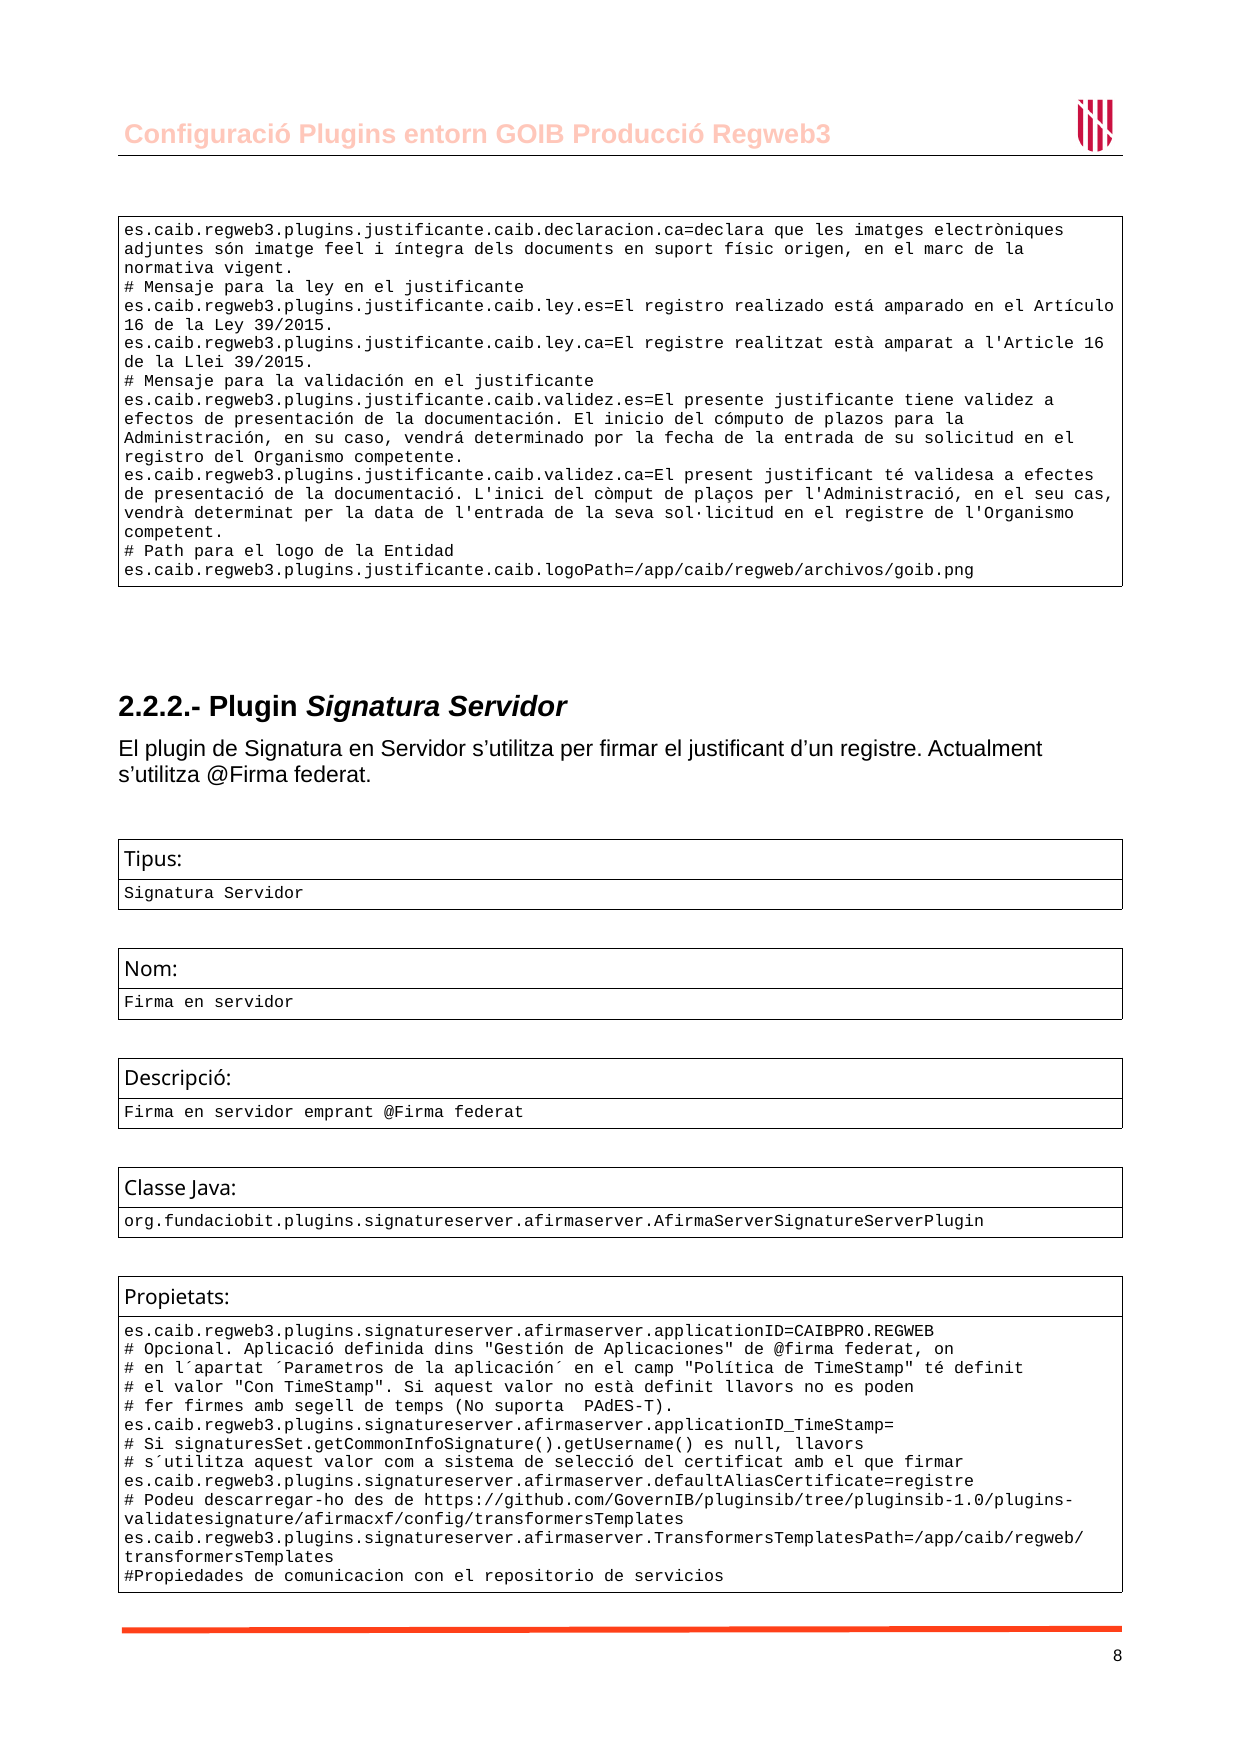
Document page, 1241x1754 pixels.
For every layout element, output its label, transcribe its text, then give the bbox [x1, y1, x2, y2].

subtitle Plugin Signatura Servidor [118, 689, 1122, 722]
table_cell es.caib.regweb3.plugins.justificante.caib.declaracion.ca=declara que les imatges electròniques adjuntes són imatge feel i íntegra dels documents en suport físic origen, en el marc de la normativa vigent. # Mensaje para la ley en el justificante es.caib.regweb3.plugins.justificante.caib.ley.es=El registro realizado está amparado en el Artículo 16 de la Ley 39/2015. es.caib.regweb3.plugins.justificante.caib.ley.ca=El registre realitzat està amparat a l'Article 16 de la Llei 39/2015. # Mensaje para la validación en el justificante es.caib.regweb3.plugins.justificante.caib.validez.es=El presente justificante tiene validez a efectos de presentación de la documentación. El inicio del cómputo de plazos para la Administración, en su caso, vendrá determinado por la fecha de la entrada de su solicitud en el registro del Organismo competente. es.caib.regweb3.plugins.justificante.caib.validez.ca=El present justificant té validesa a efectes de presentació de la documentació. L'inici del còmput de plaços per l'Administració, en el seu cas, vendrà determinat per la data de l'entrada de la seva sol·licitud en el registre de l'Organismo competent. # Path para el logo de la Entidad es.caib.regweb3.plugins.justificante.caib.logoPath=/app/caib/regweb/archivos/goib.png [119, 217, 1122, 586]
table_cell org.fundaciobit.plugins.signatureserver.afirmaserver.AfirmaServerSignatureServerPlugin [119, 1208, 1122, 1237]
table_header Tipus: [119, 840, 1122, 879]
table_cell Signatura Servidor [119, 880, 1122, 909]
table_cell Firma en servidor emprant @Firma federat [119, 1099, 1122, 1128]
table_cell Firma en servidor [119, 989, 1122, 1018]
table_header Descripció: [119, 1059, 1122, 1097]
text El plugin de Signatura en Servidor s’utilitza per firmar el justificant d’un registre. Actualment s’utilitza @Firma federat. [118, 735, 1122, 787]
table_header Nom: [119, 949, 1122, 988]
table_header Propietats: [119, 1277, 1122, 1316]
picture [1075, 97, 1115, 153]
table_cell es.caib.regweb3.plugins.signatureserver.afirmaserver.applicationID=CAIBPRO.REGWEB # Opcional. Aplicació definida dins "Gestión de Aplicaciones" de @firma federat, on # en l´apartat ´Parametros de la aplicación´ en el camp "Política de TimeStamp" té definit # el valor "Con TimeStamp". Si aquest valor no està definit llavors no es poden # fer firmes amb segell de temps (No suporta PAdES-T). es.caib.regweb3.plugins.signatureserver.afirmaserver.applicationID_TimeStamp= # Si signaturesSet.getCommonInfoSignature().getUsername() es null, llavors # s´utilitza aquest valor com a sistema de selecció del certificat amb el que firmar es.caib.regweb3.plugins.signatureserver.afirmaserver.defaultAliasCertificate=registre # Podeu descarregar-ho des de https://github.com/GovernIB/pluginsib/tree/pluginsib-1.0/plugins-validatesignature/afirmacxf/config/transformersTemplates es.caib.regweb3.plugins.signatureserver.afirmaserver.TransformersTemplatesPath=/app/caib/regweb/transformersTemplates #Propiedades de comunicacion con el repositorio de servicios [119, 1317, 1122, 1592]
table_header Classe Java: [119, 1168, 1122, 1207]
